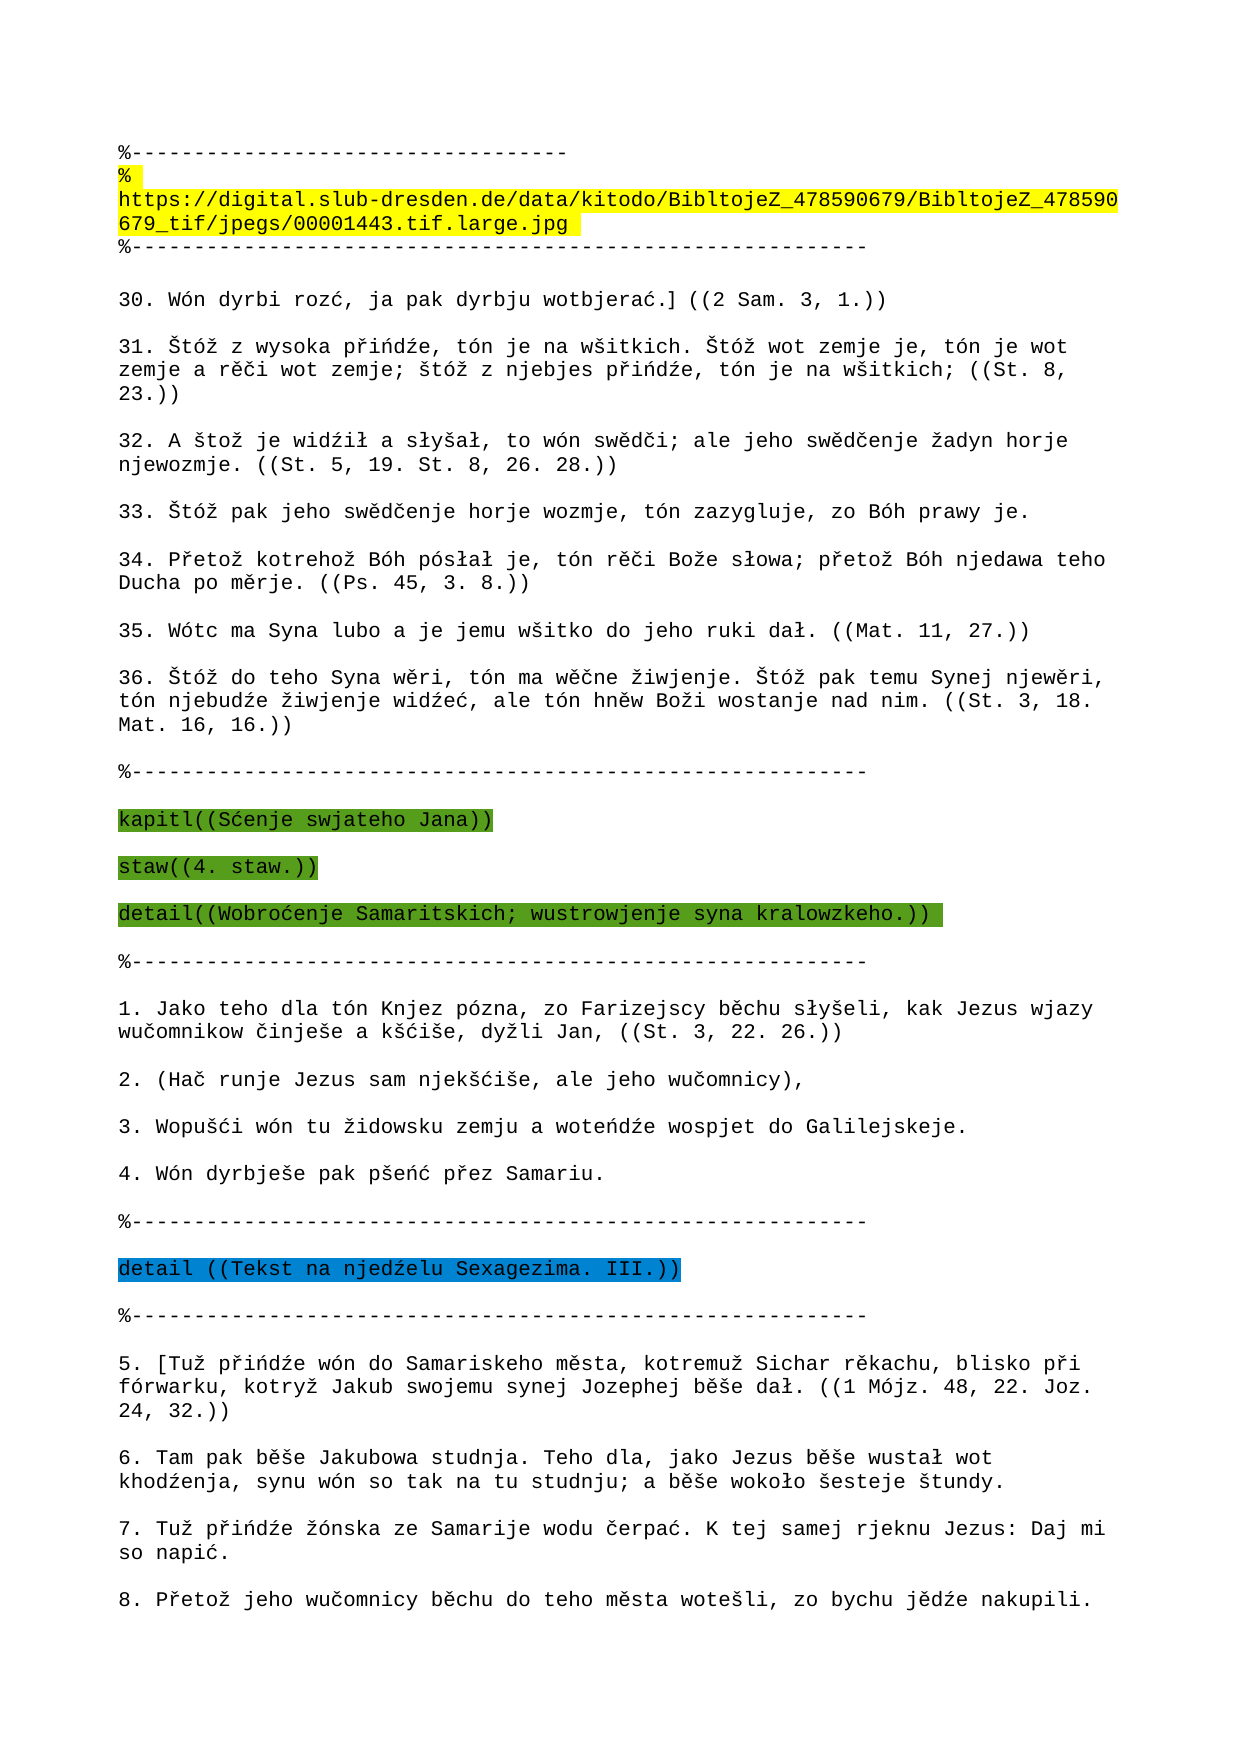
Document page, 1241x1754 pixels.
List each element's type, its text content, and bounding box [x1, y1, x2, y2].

text 34. Přetož kotrehož Bóh pósłał je, tón rěči Bože słowa; přetož Bóh njedawa teho Ducha po měrje. ((Ps. 45, 3. 8.)) [118, 549, 1122, 596]
text 3. Wopušći wón tu židowsku zemju a woteńdźe wospjet do Galilejskeje. [118, 1116, 1122, 1140]
text %----------------------------------------------------------- [118, 761, 1122, 785]
text 30. Wón dyrbi rozć, ja pak dyrbju wotbjerać.] ((2 Sam. 3, 1.)) [118, 284, 1122, 312]
text detail ((Tekst na njedźelu Sexagezima. III.)) [118, 1258, 1122, 1282]
text 36. Štóž do teho Syna wěri, tón ma wěčne žiwjenje. Štóž pak temu Synej njewěri, tón njebudźe žiwjenje widźeć, ale tón hněw Boži wostanje nad nim. ((St. 3, 18. Mat. 16, 16.)) [118, 667, 1122, 738]
text 6. Tam pak běše Jakubowa studnja. Teho dla, jako Jezus běše wustał wot khodźenja, synu wón so tak na tu studnju; a běše wokoło šesteje štundy. [118, 1447, 1122, 1494]
text %----------------------------------------------------------- [118, 1211, 1122, 1234]
text 2. (Hač runje Jezus sam njekšćiše, ale jeho wučomnicy), [118, 1069, 1122, 1092]
text 1. Jako teho dla tón Knjez pózna, zo Farizejscy běchu słyšeli, kak Jezus wjazy wučomnikow činješe a kšćiše, dyžli Jan, ((St. 3, 22. 26.)) [118, 998, 1122, 1045]
text 32. A štož je widźił a słyšał, to wón swědči; ale jeho swědčenje žadyn horje njewozmje. ((St. 5, 19. St. 8, 26. 28.)) [118, 430, 1122, 478]
text 4. Wón dyrbješe pak pšeńć přez Samariu. [118, 1163, 1122, 1187]
text %----------------------------------- [118, 142, 1122, 165]
text 31. Štóž z wysoka přińdźe, tón je na wšitkich. Štóž wot zemje je, tón je wot zemje a rěči wot zemje; štóž z njebjes přińdźe, tón je na wšitkich; ((St. 8, 23.)) [118, 336, 1122, 407]
text % https://digital.slub-dresden.de/data/kitodo/BibltojeZ_478590679/BibltojeZ_478590679_tif/jpegs/00001443.tif.large.jpg [118, 165, 1122, 236]
text 8. Přetož jeho wučomnicy běchu do teho města wotešli, zo bychu jědźe nakupili. [118, 1589, 1122, 1613]
text 5. [Tuž přińdźe wón do Samariskeho města, kotremuž Sichar rěkachu, blisko při fórwarku, kotryž Jakub swojemu synej Jozephej běše dał. ((1 Mójz. 48, 22. Joz. 24, 32.)) [118, 1353, 1122, 1423]
text staw((4. staw.)) [118, 856, 1122, 880]
text 35. Wótc ma Syna lubo a je jemu wšitko do jeho ruki dał. ((Mat. 11, 27.)) [118, 619, 1122, 643]
text %----------------------------------------------------------- [118, 1305, 1122, 1329]
text 7. Tuž přińdźe žónska ze Samarije wodu čerpać. K tej samej rjeknu Jezus: Daj mi so napić. [118, 1518, 1122, 1565]
text 33. Štóž pak jeho swědčenje horje wozmje, tón zazygluje, zo Bóh prawy je. [118, 501, 1122, 525]
text kapitl((Sćenje swjateho Jana)) [118, 809, 1122, 832]
text detail((Wobroćenje Samaritskich; wustrowjenje syna kralowzkeho.)) [118, 903, 1122, 927]
text %----------------------------------------------------------- [118, 951, 1122, 974]
text %----------------------------------------------------------- [118, 236, 1122, 260]
